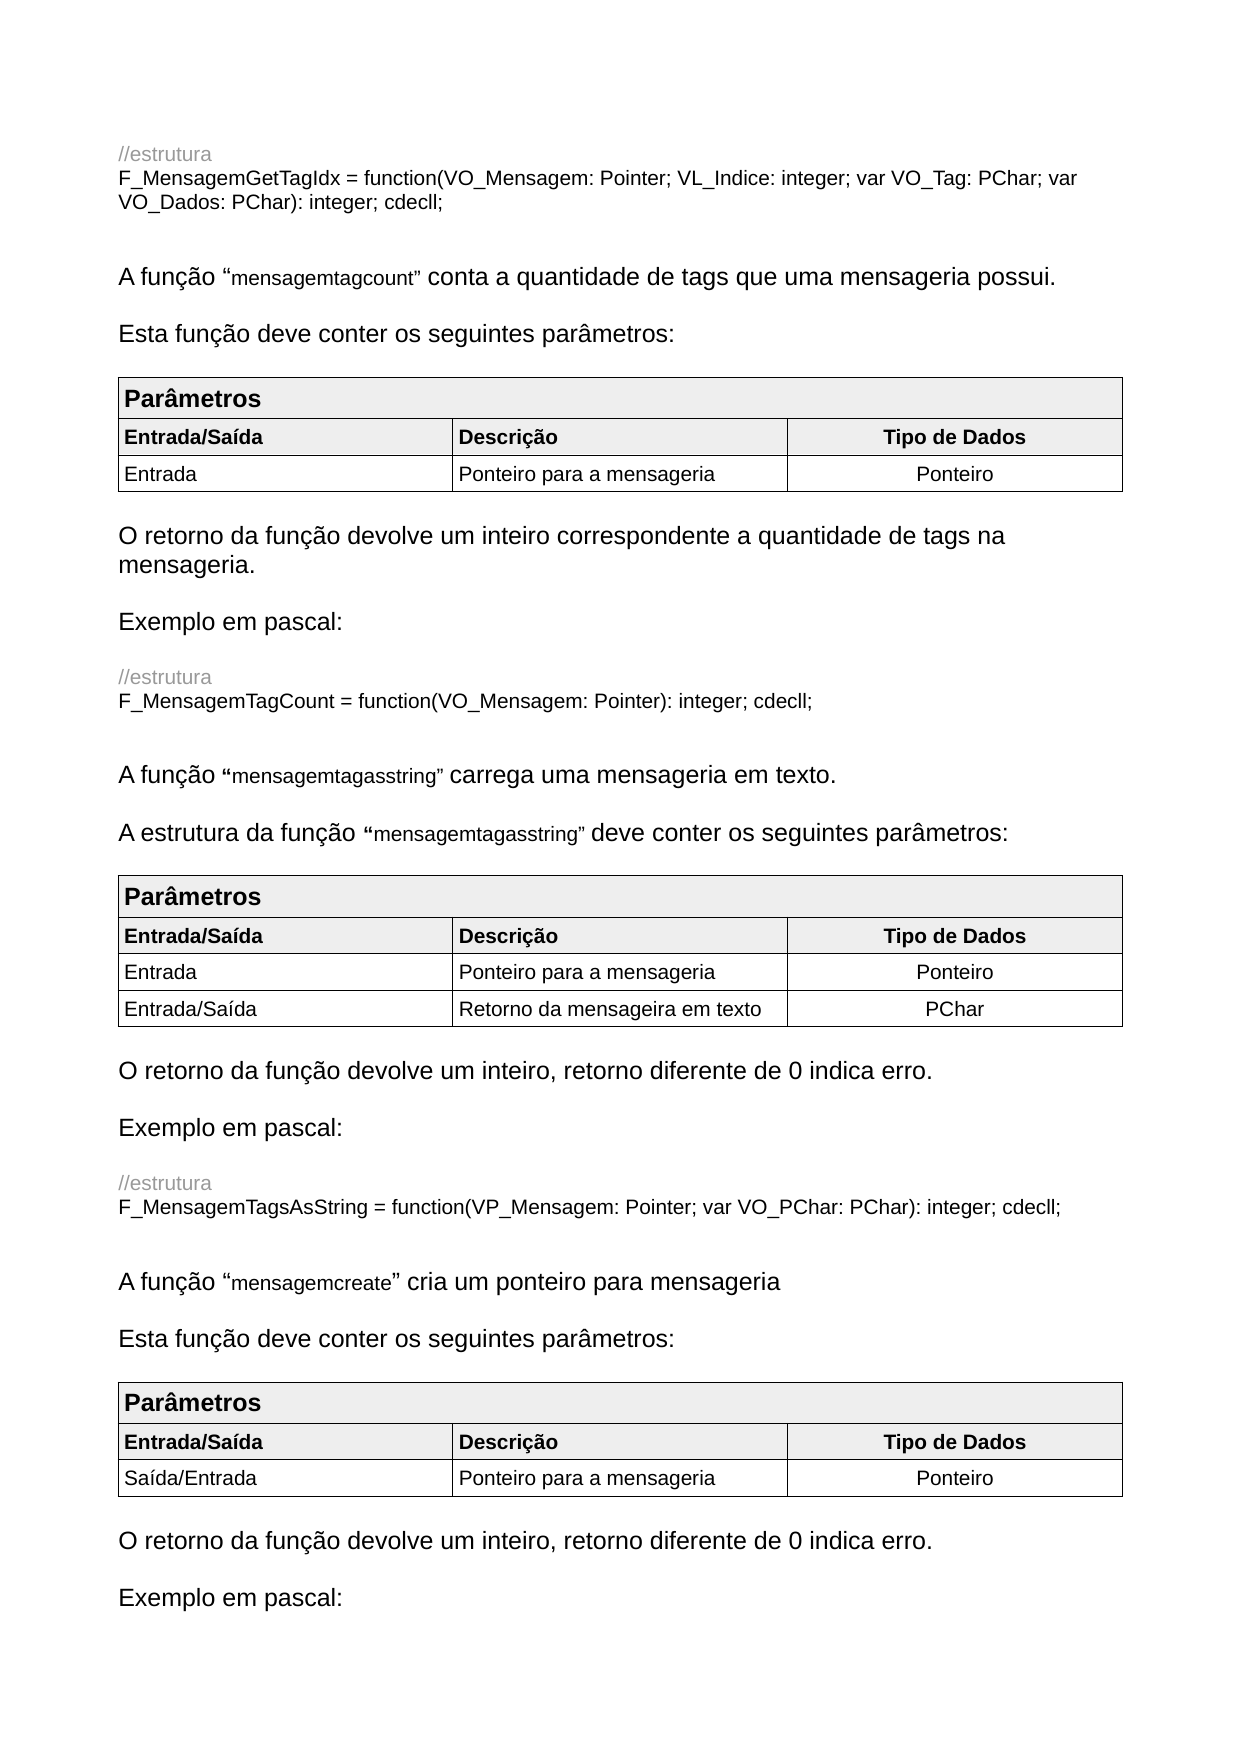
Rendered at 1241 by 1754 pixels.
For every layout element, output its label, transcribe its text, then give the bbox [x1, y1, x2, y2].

table_cell Entrada/Saída [119, 419, 452, 454]
text Esta função deve conter os seguintes parâmetros: [118, 319, 1122, 348]
table_cell Descrição [453, 419, 787, 454]
text F_MensagemGetTagIdx = function(VO_Mensagem: Pointer; VL_Indice: integer; var VO_Tag: PChar; var VO_Dados: PChar): integer; cdecll; [118, 166, 1122, 214]
table_cell Ponteiro [788, 954, 1122, 989]
text O retorno da função devolve um inteiro, retorno diferente de 0 indica erro. [118, 1056, 1122, 1084]
table_cell Entrada/Saída [119, 991, 452, 1026]
table_cell Saída/Entrada [119, 1460, 452, 1496]
text A função “mensagemcreate” cria um ponteiro para mensageria [118, 1267, 1122, 1295]
table_cell Entrada [119, 456, 452, 491]
text F_MensagemTagCount = function(VO_Mensagem: Pointer): integer; cdecll; [118, 688, 1122, 712]
text A função “mensagemtagasstring” carrega uma mensageria em texto. [118, 760, 1122, 789]
text //estrutura [118, 1171, 1122, 1195]
table_header Parâmetros [119, 876, 1122, 917]
table_cell Entrada [119, 954, 452, 989]
text O retorno da função devolve um inteiro correspondente a quantidade de tags na mensageria. [118, 521, 1122, 578]
table_cell Entrada/Saída [119, 1424, 452, 1459]
table_cell Descrição [453, 918, 787, 953]
table_header Parâmetros [119, 378, 1122, 418]
text A função “mensagemtagcount” conta a quantidade de tags que uma mensageria possui. [118, 262, 1122, 291]
table_cell PChar [788, 991, 1122, 1026]
text F_MensagemTagsAsString = function(VP_Mensagem: Pointer; var VO_PChar: PChar): integer; cdecll; [118, 1195, 1122, 1219]
text //estrutura [118, 142, 1122, 166]
table_cell Ponteiro para a mensageria [453, 1460, 787, 1496]
text A estrutura da função “mensagemtagasstring” deve conter os seguintes parâmetros: [118, 818, 1122, 847]
table_cell Retorno da mensageira em texto [453, 991, 787, 1026]
table_cell Ponteiro para a mensageria [453, 954, 787, 989]
table_cell Ponteiro para a mensageria [453, 456, 787, 491]
table_cell Descrição [453, 1424, 787, 1459]
table_cell Entrada/Saída [119, 918, 452, 953]
text //estrutura [118, 664, 1122, 688]
text Exemplo em pascal: [118, 607, 1122, 636]
table_header Parâmetros [119, 1383, 1122, 1423]
table_cell Ponteiro [788, 1460, 1122, 1496]
text O retorno da função devolve um inteiro, retorno diferente de 0 indica erro. [118, 1526, 1122, 1554]
text Exemplo em pascal: [118, 1113, 1122, 1142]
text Exemplo em pascal: [118, 1583, 1122, 1612]
table_cell Tipo de Dados [788, 419, 1122, 454]
table_cell Tipo de Dados [788, 1424, 1122, 1459]
table_cell Ponteiro [788, 456, 1122, 491]
text Esta função deve conter os seguintes parâmetros: [118, 1324, 1122, 1353]
table_cell Tipo de Dados [788, 918, 1122, 953]
